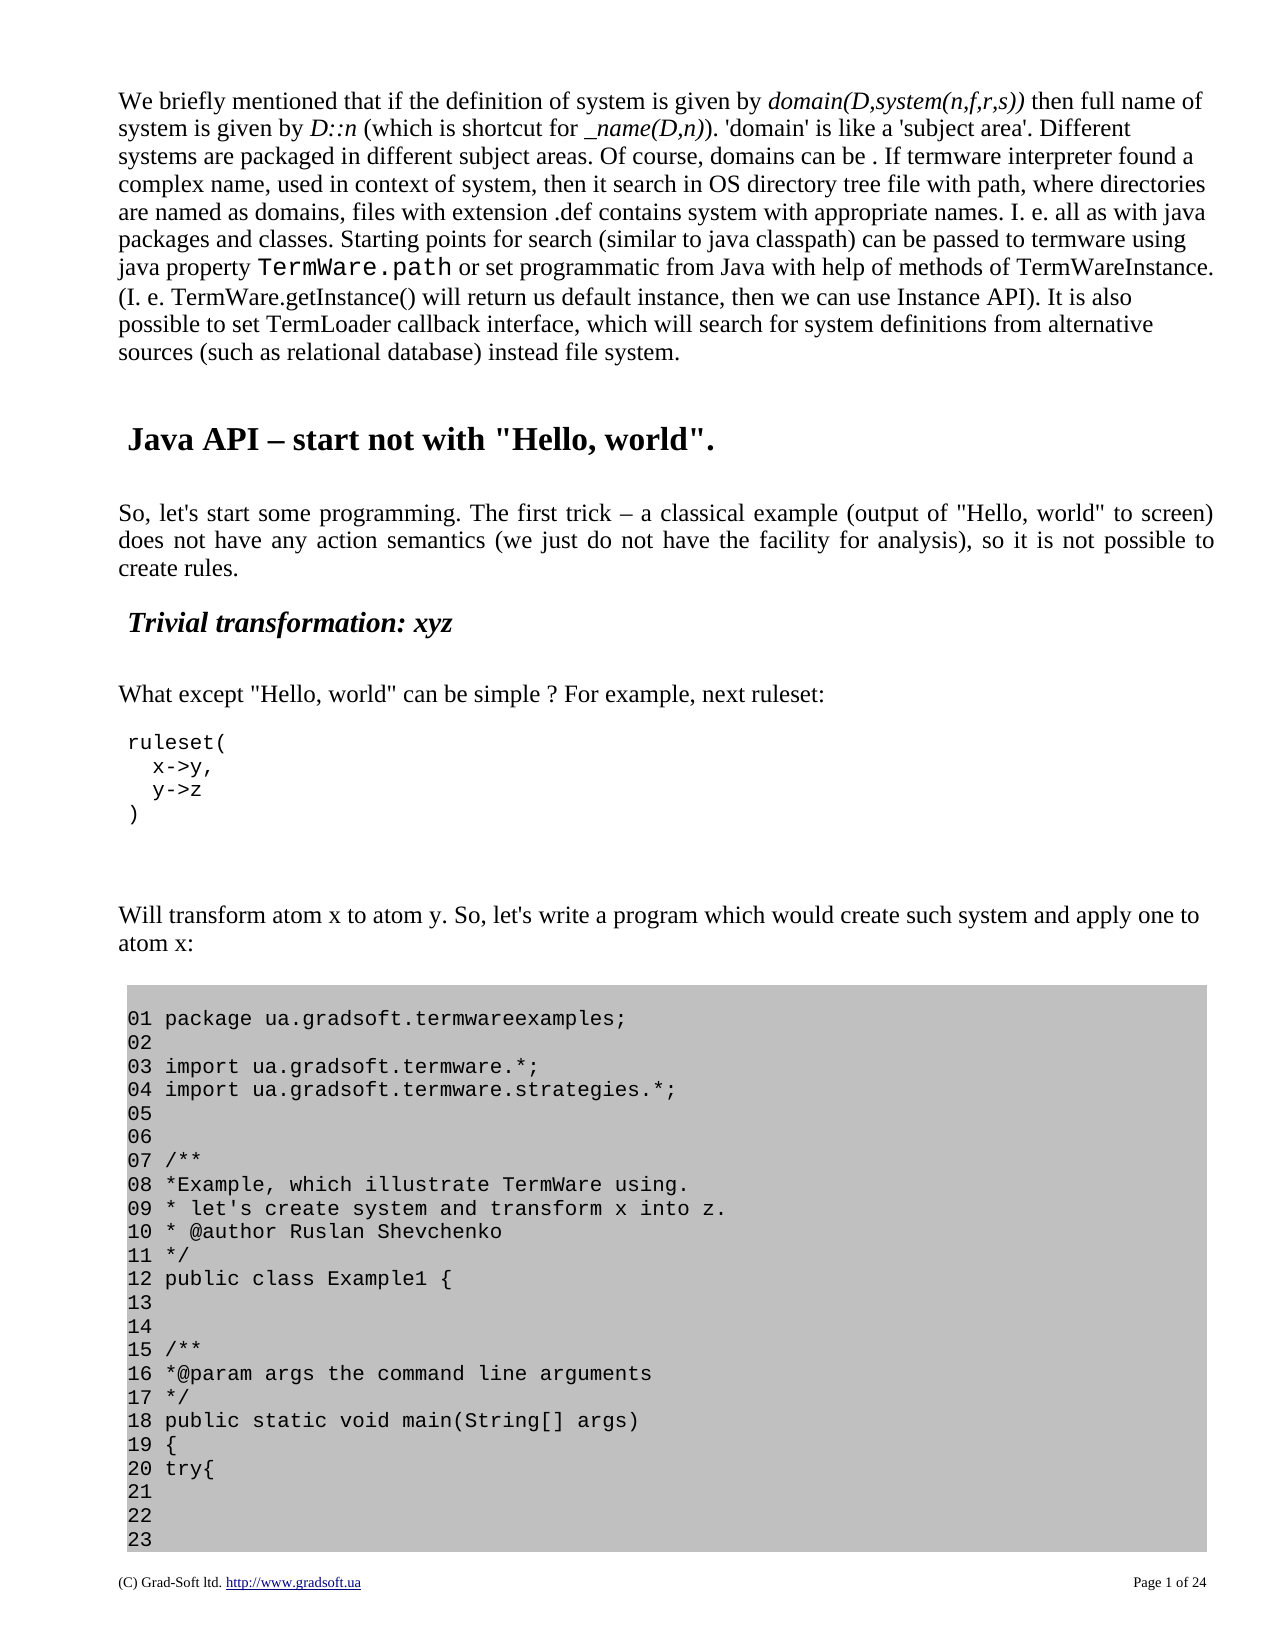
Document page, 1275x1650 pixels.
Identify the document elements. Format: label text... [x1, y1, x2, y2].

text What except "Hello, world" can be simple ? For example, next ruleset: [118, 681, 1216, 708]
text 08 *Example, which illustrate TermWare using. [127, 1174, 1207, 1197]
text ) [127, 803, 1207, 827]
text Will transform atom x to atom y. So, let's write a program which would create such system and apply one to atom x: [118, 902, 1216, 957]
text 15 /** [127, 1339, 1207, 1363]
text 04 import ua.gradsoft.termware.strategies.*; [127, 1079, 1207, 1103]
text 16 *@param args the command line arguments [127, 1363, 1207, 1387]
text 09 * let's create system and transform x into z. [127, 1197, 1207, 1221]
text 14 [127, 1316, 1207, 1339]
text 10 * @author Ruslan Shevchenko [127, 1221, 1207, 1245]
subtitle Java API – start not with "Hello, world". [127, 420, 1207, 457]
text 18 public static void main(String[] args) [127, 1410, 1207, 1434]
text 06 [127, 1127, 1207, 1150]
text 13 [127, 1292, 1207, 1316]
text 03 import ua.gradsoft.termware.*; [127, 1056, 1207, 1079]
text 22 [127, 1505, 1207, 1528]
text 17 */ [127, 1387, 1207, 1410]
text y->z [127, 779, 1207, 803]
text 11 */ [127, 1245, 1207, 1268]
text 05 [127, 1103, 1207, 1127]
text So, let's start some programming. The first trick – a classical example (output of "Hello, world" to screen) does not have any action semantics (we just do not have the facility for analysis), so it is not possible to create rules. [118, 499, 1216, 582]
text 07 /** [127, 1150, 1207, 1174]
text x->y, [127, 756, 1207, 779]
text We briefly mentioned that if the definition of system is given by domain(D,system(n,f,r,s)) then full name of system is given by D::n (which is shortcut for _name(D,n)). 'domain' is like a 'subject area'. Different systems are packaged in different subject areas. Of course, domains can be . If termware interpreter found a complex name, used in context of system, then it search in OS directory tree file with path, where directories are named as domains, files with extension .def contains system with appropriate names. I. e. all as with java packages and classes. Starting points for search (similar to java classpath) can be passed to termware using java property TermWare.path or set programmatic from Java with help of methods of TermWareInstance. (I. e. TermWare.getInstance() will return us default instance, then we can use Instance API). It is also possible to set TermLoader callback interface, which will search for system definitions from alternative sources (such as relational database) instead file system. [118, 87, 1216, 366]
text 23 [127, 1528, 1207, 1552]
text 12 public class Example1 { [127, 1268, 1207, 1292]
text 20 try{ [127, 1458, 1207, 1481]
text 19 { [127, 1434, 1207, 1458]
text ruleset( [127, 732, 1207, 756]
text 01 package ua.gradsoft.termwareexamples; [127, 1008, 1207, 1032]
text 21 [127, 1481, 1207, 1505]
subtitle Trivial transformation: xyz [127, 607, 1207, 639]
text 02 [127, 1032, 1207, 1056]
